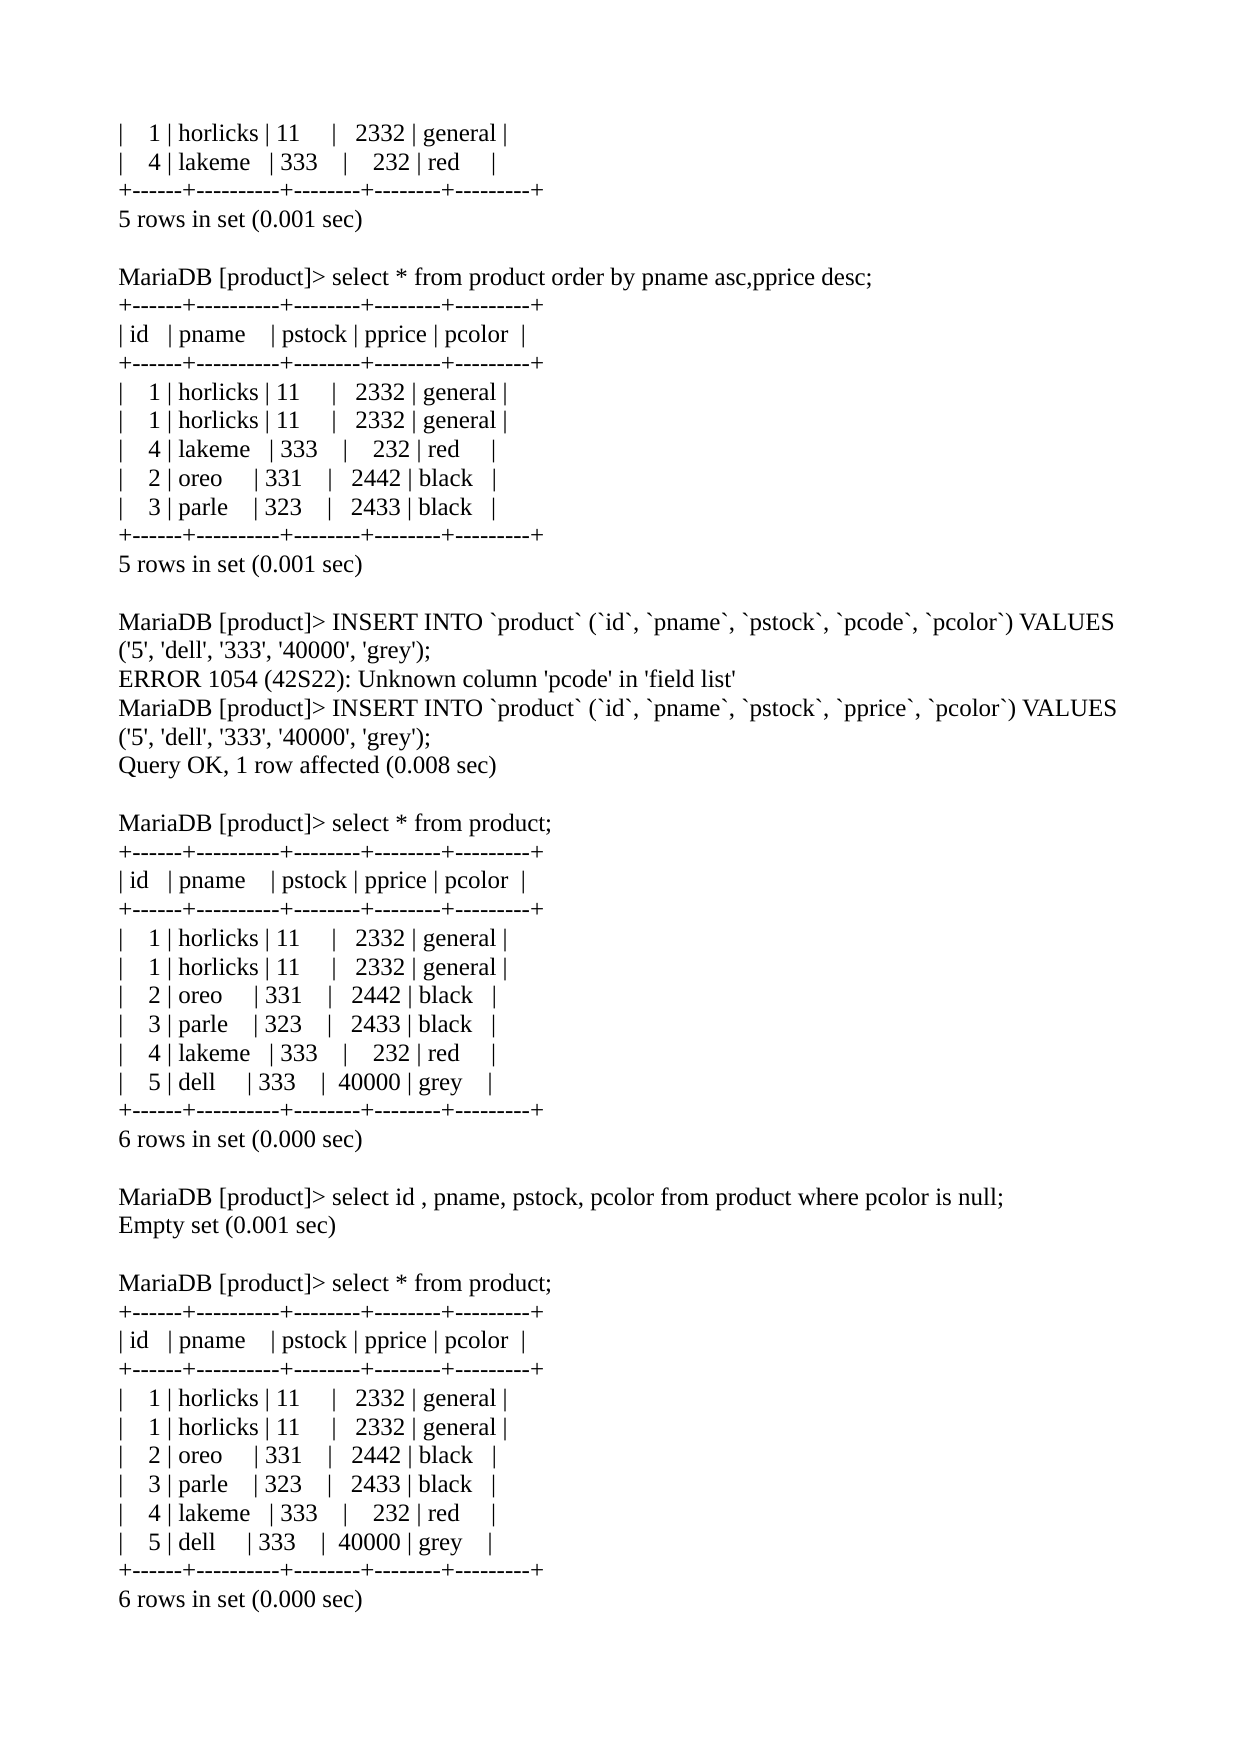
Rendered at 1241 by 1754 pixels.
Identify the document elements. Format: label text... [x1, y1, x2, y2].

text | 3 | parle | 323 | 2433 | black | [118, 1009, 1122, 1038]
text | 1 | horlicks | 11 | 2332 | general | [118, 923, 1122, 952]
text | 1 | horlicks | 11 | 2332 | general | [118, 1383, 1122, 1412]
text | 2 | oreo | 331 | 2442 | black | [118, 1441, 1122, 1469]
text +------+----------+--------+--------+---------+ [118, 521, 1122, 549]
text | 1 | horlicks | 11 | 2332 | general | [118, 1412, 1122, 1441]
text +------+----------+--------+--------+---------+ [118, 176, 1122, 204]
text +------+----------+--------+--------+---------+ [118, 894, 1122, 923]
text | 5 | dell | 333 | 40000 | grey | [118, 1527, 1122, 1556]
text | 2 | oreo | 331 | 2442 | black | [118, 981, 1122, 1009]
text Empty set (0.001 sec) [118, 1211, 1122, 1239]
text | id | pname | pstock | pprice | pcolor | [118, 1326, 1122, 1354]
text 5 rows in set (0.001 sec) [118, 204, 1122, 233]
text | 3 | parle | 323 | 2433 | black | [118, 492, 1122, 521]
text MariaDB [product]> select id , pname, pstock, pcolor from product where pcolor is null; [118, 1182, 1122, 1211]
text Query OK, 1 row affected (0.008 sec) [118, 751, 1122, 779]
text MariaDB [product]> INSERT INTO `product` (`id`, `pname`, `pstock`, `pprice`, `pcolor`) VALUES ('5', 'dell', '333', '40000', 'grey'); [118, 693, 1122, 751]
text | 4 | lakeme | 333 | 232 | red | [118, 1498, 1122, 1527]
text | 1 | horlicks | 11 | 2332 | general | [118, 406, 1122, 434]
text 5 rows in set (0.001 sec) [118, 549, 1122, 578]
text | 3 | parle | 323 | 2433 | black | [118, 1469, 1122, 1498]
text | 1 | horlicks | 11 | 2332 | general | [118, 377, 1122, 406]
text | 1 | horlicks | 11 | 2332 | general | [118, 118, 1122, 147]
text 6 rows in set (0.000 sec) [118, 1584, 1122, 1613]
text | 2 | oreo | 331 | 2442 | black | [118, 463, 1122, 492]
text MariaDB [product]> select * from product; [118, 808, 1122, 837]
text | id | pname | pstock | pprice | pcolor | [118, 866, 1122, 894]
text MariaDB [product]> select * from product order by pname asc,pprice desc; [118, 262, 1122, 291]
text +------+----------+--------+--------+---------+ [118, 291, 1122, 319]
text MariaDB [product]> select * from product; [118, 1268, 1122, 1297]
text | id | pname | pstock | pprice | pcolor | [118, 319, 1122, 348]
text | 4 | lakeme | 333 | 232 | red | [118, 147, 1122, 176]
text | 4 | lakeme | 333 | 232 | red | [118, 434, 1122, 463]
text +------+----------+--------+--------+---------+ [118, 1096, 1122, 1124]
text 6 rows in set (0.000 sec) [118, 1124, 1122, 1153]
text | 5 | dell | 333 | 40000 | grey | [118, 1067, 1122, 1096]
text ERROR 1054 (42S22): Unknown column 'pcode' in 'field list' [118, 664, 1122, 693]
text +------+----------+--------+--------+---------+ [118, 1556, 1122, 1584]
text | 4 | lakeme | 333 | 232 | red | [118, 1038, 1122, 1067]
text +------+----------+--------+--------+---------+ [118, 1297, 1122, 1326]
text +------+----------+--------+--------+---------+ [118, 348, 1122, 377]
text | 1 | horlicks | 11 | 2332 | general | [118, 952, 1122, 981]
text +------+----------+--------+--------+---------+ [118, 837, 1122, 866]
text +------+----------+--------+--------+---------+ [118, 1354, 1122, 1383]
text MariaDB [product]> INSERT INTO `product` (`id`, `pname`, `pstock`, `pcode`, `pcolor`) VALUES ('5', 'dell', '333', '40000', 'grey'); [118, 607, 1122, 664]
